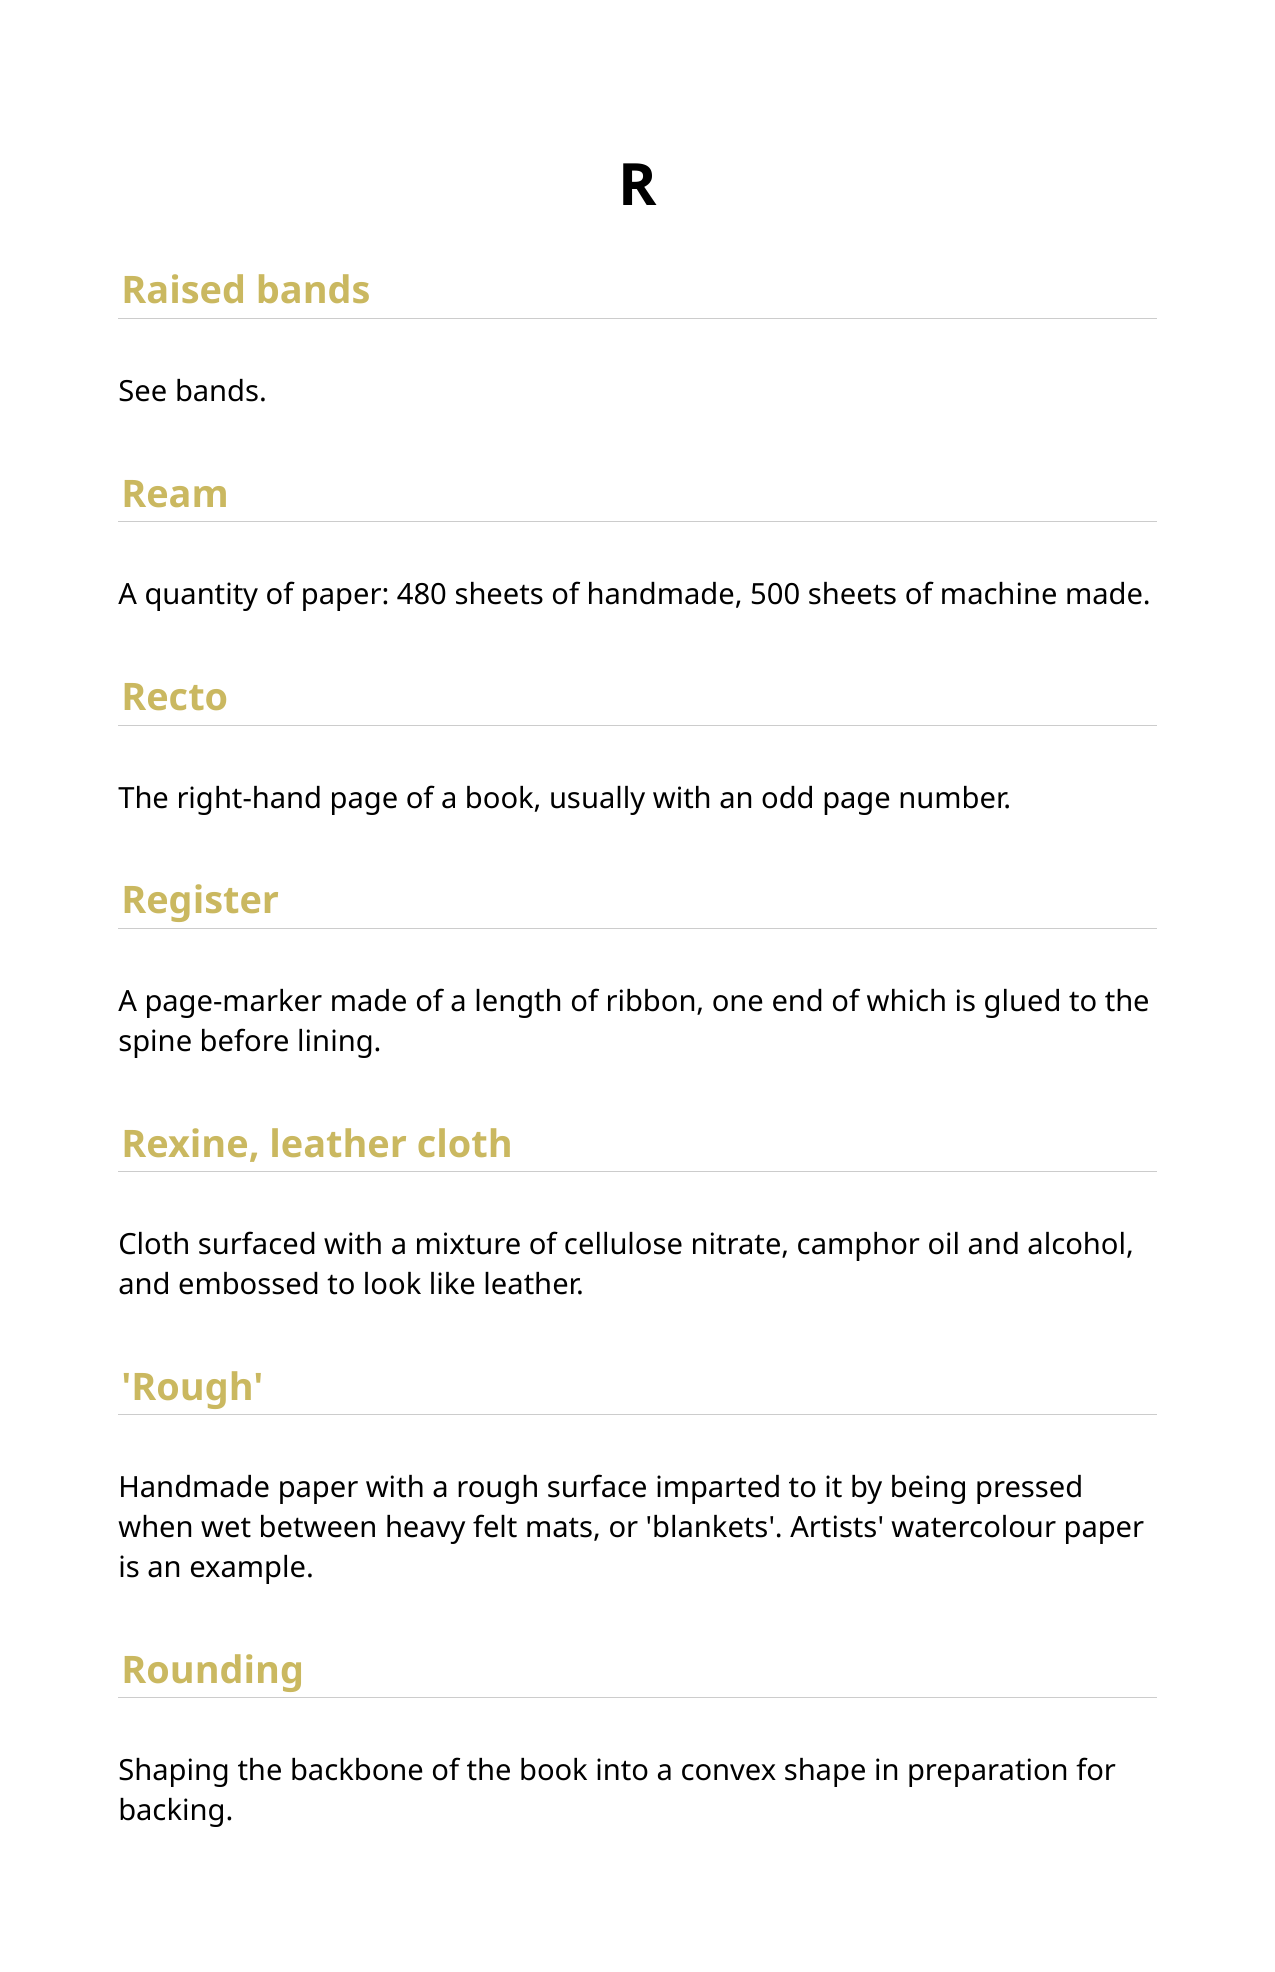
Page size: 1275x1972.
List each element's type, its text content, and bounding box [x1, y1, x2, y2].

table_cell Handmade paper with a rough surface imparted to it by being pressed when wet between heavy felt mats, or 'blankets'. Artists' watercolour paper is an example. [118, 1467, 1157, 1586]
table_header Rounding [118, 1615, 1157, 1697]
table_header Recto [118, 642, 1157, 725]
table_header Register [118, 845, 1157, 928]
table_header [118, 1415, 1157, 1467]
table_header [118, 726, 1157, 777]
table_header [118, 522, 1157, 573]
table_cell The right-hand page of a book, usually with an odd page number. [118, 777, 1157, 817]
title R [118, 143, 1157, 223]
table_cell See bands. [118, 370, 1157, 410]
table_header [118, 1172, 1157, 1223]
table_cell Cloth surfaced with a mixture of cellulose nitrate, camphor oil and alcohol, and embossed to look like leather. [118, 1224, 1157, 1303]
table_header Raised bands [118, 235, 1157, 318]
table_header Rexine, leather cloth [118, 1089, 1157, 1171]
table_header Ream [118, 439, 1157, 521]
table_cell A quantity of paper: 480 sheets of handmade, 500 sheets of machine made. [118, 574, 1157, 613]
table_cell A page-marker made of a length of ribbon, one end of which is glued to the spine before lining. [118, 980, 1157, 1060]
table_header [118, 319, 1157, 370]
table_header [118, 1698, 1157, 1749]
table_header 'Rough' [118, 1332, 1157, 1414]
table_cell Shaping the backbone of the book into a convex shape in preparation for backing. [118, 1750, 1157, 1829]
table_header [118, 929, 1157, 980]
